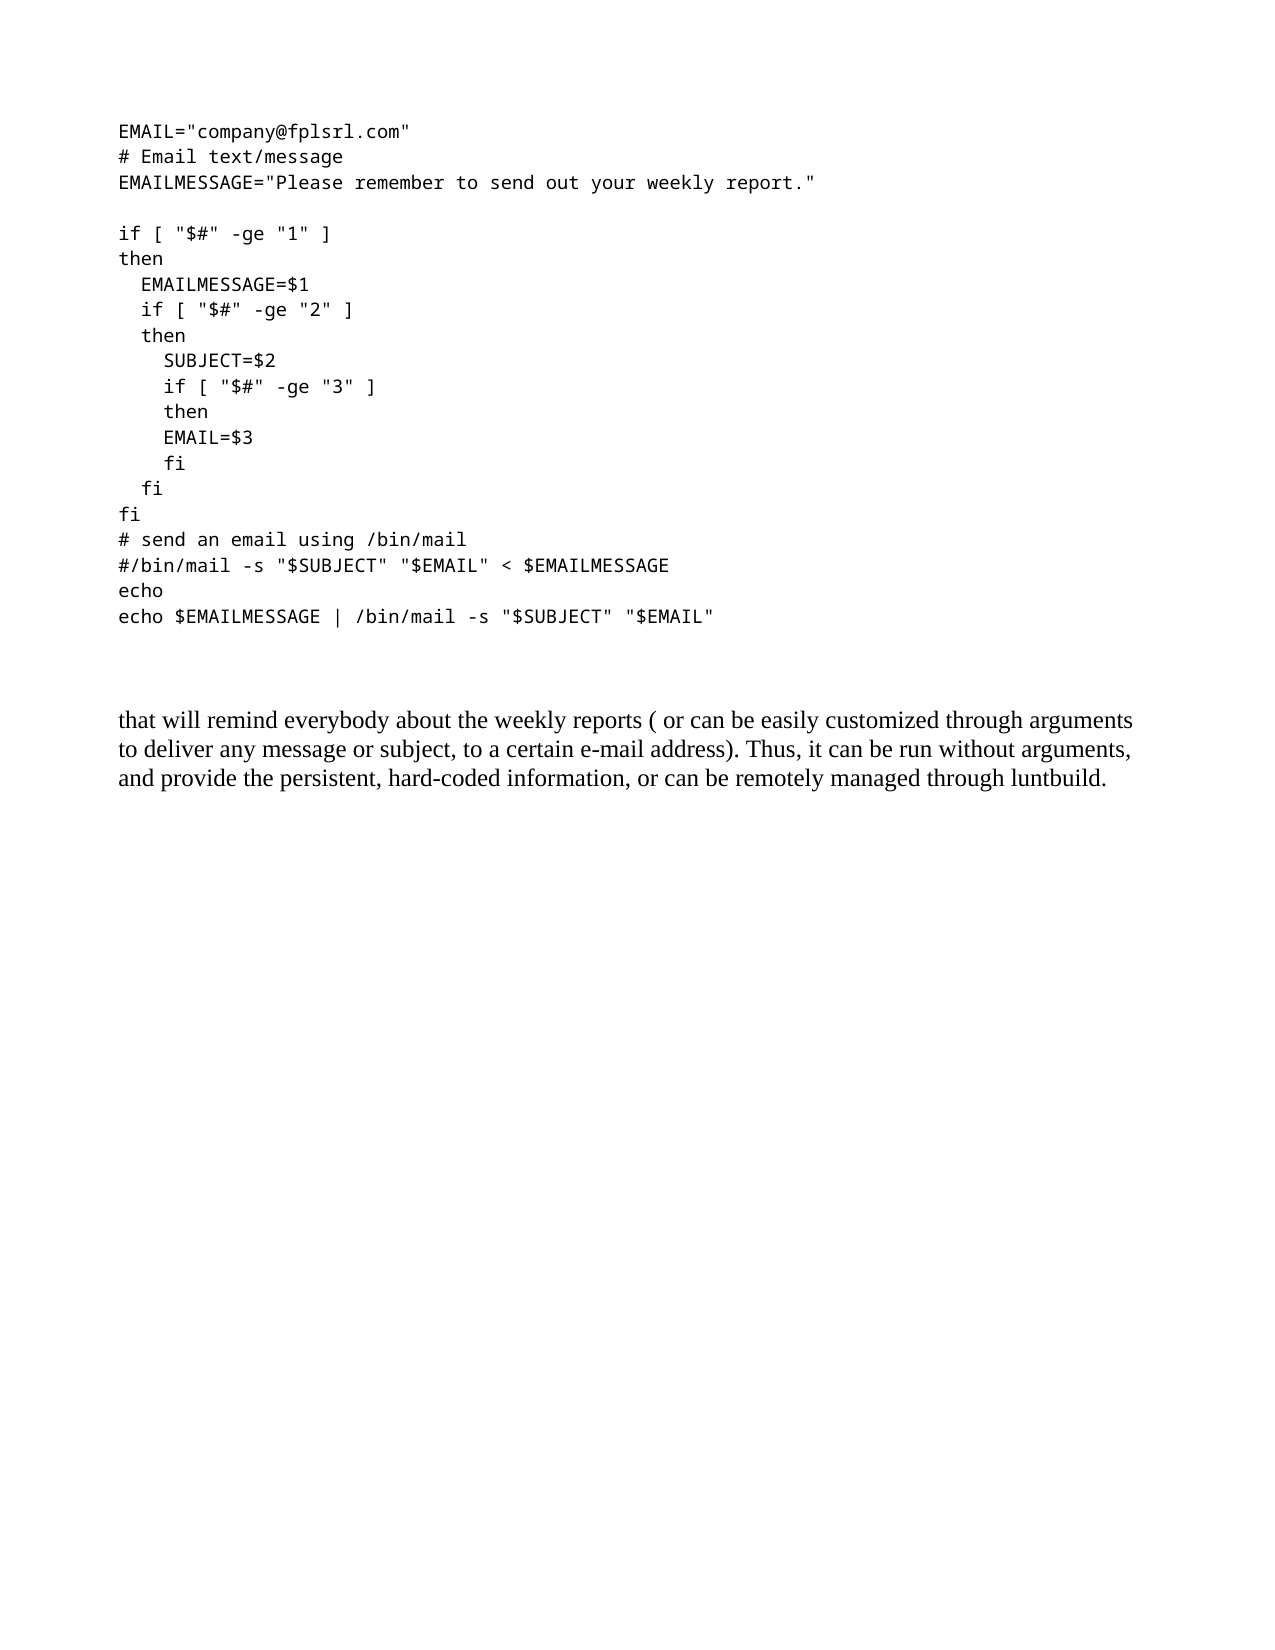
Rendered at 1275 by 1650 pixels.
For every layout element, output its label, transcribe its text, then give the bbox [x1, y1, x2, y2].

text if [ "$#" -ge "1" ] [118, 220, 1157, 246]
text #/bin/mail -s "$SUBJECT" "$EMAIL" < $EMAILMESSAGE [118, 552, 1157, 577]
text EMAIL="company@fplsrl.com" [118, 118, 1157, 144]
text fi [118, 475, 1157, 501]
text then [118, 246, 1157, 271]
text EMAIL=$3 [118, 424, 1157, 450]
text echo [118, 577, 1157, 603]
text # send an email using /bin/mail [118, 526, 1157, 552]
text if [ "$#" -ge "3" ] [118, 373, 1157, 399]
text echo $EMAILMESSAGE | /bin/mail -s "$SUBJECT" "$EMAIL" [118, 603, 1157, 628]
text fi [118, 450, 1157, 475]
text then [118, 322, 1157, 348]
text # Email text/message [118, 144, 1157, 169]
text then [118, 399, 1157, 424]
text SUBJECT=$2 [118, 348, 1157, 373]
text if [ "$#" -ge "2" ] [118, 297, 1157, 322]
text fi [118, 501, 1157, 526]
text EMAILMESSAGE=$1 [118, 271, 1157, 297]
text EMAILMESSAGE="Please remember to send out your weekly report." [118, 169, 1157, 195]
text that will remind everybody about the weekly reports ( or can be easily customized through arguments to deliver any message or subject, to a certain e-mail address). Thus, it can be run without arguments, and provide the persistent, hard-coded information, or can be remotely managed through luntbuild. [118, 705, 1157, 791]
